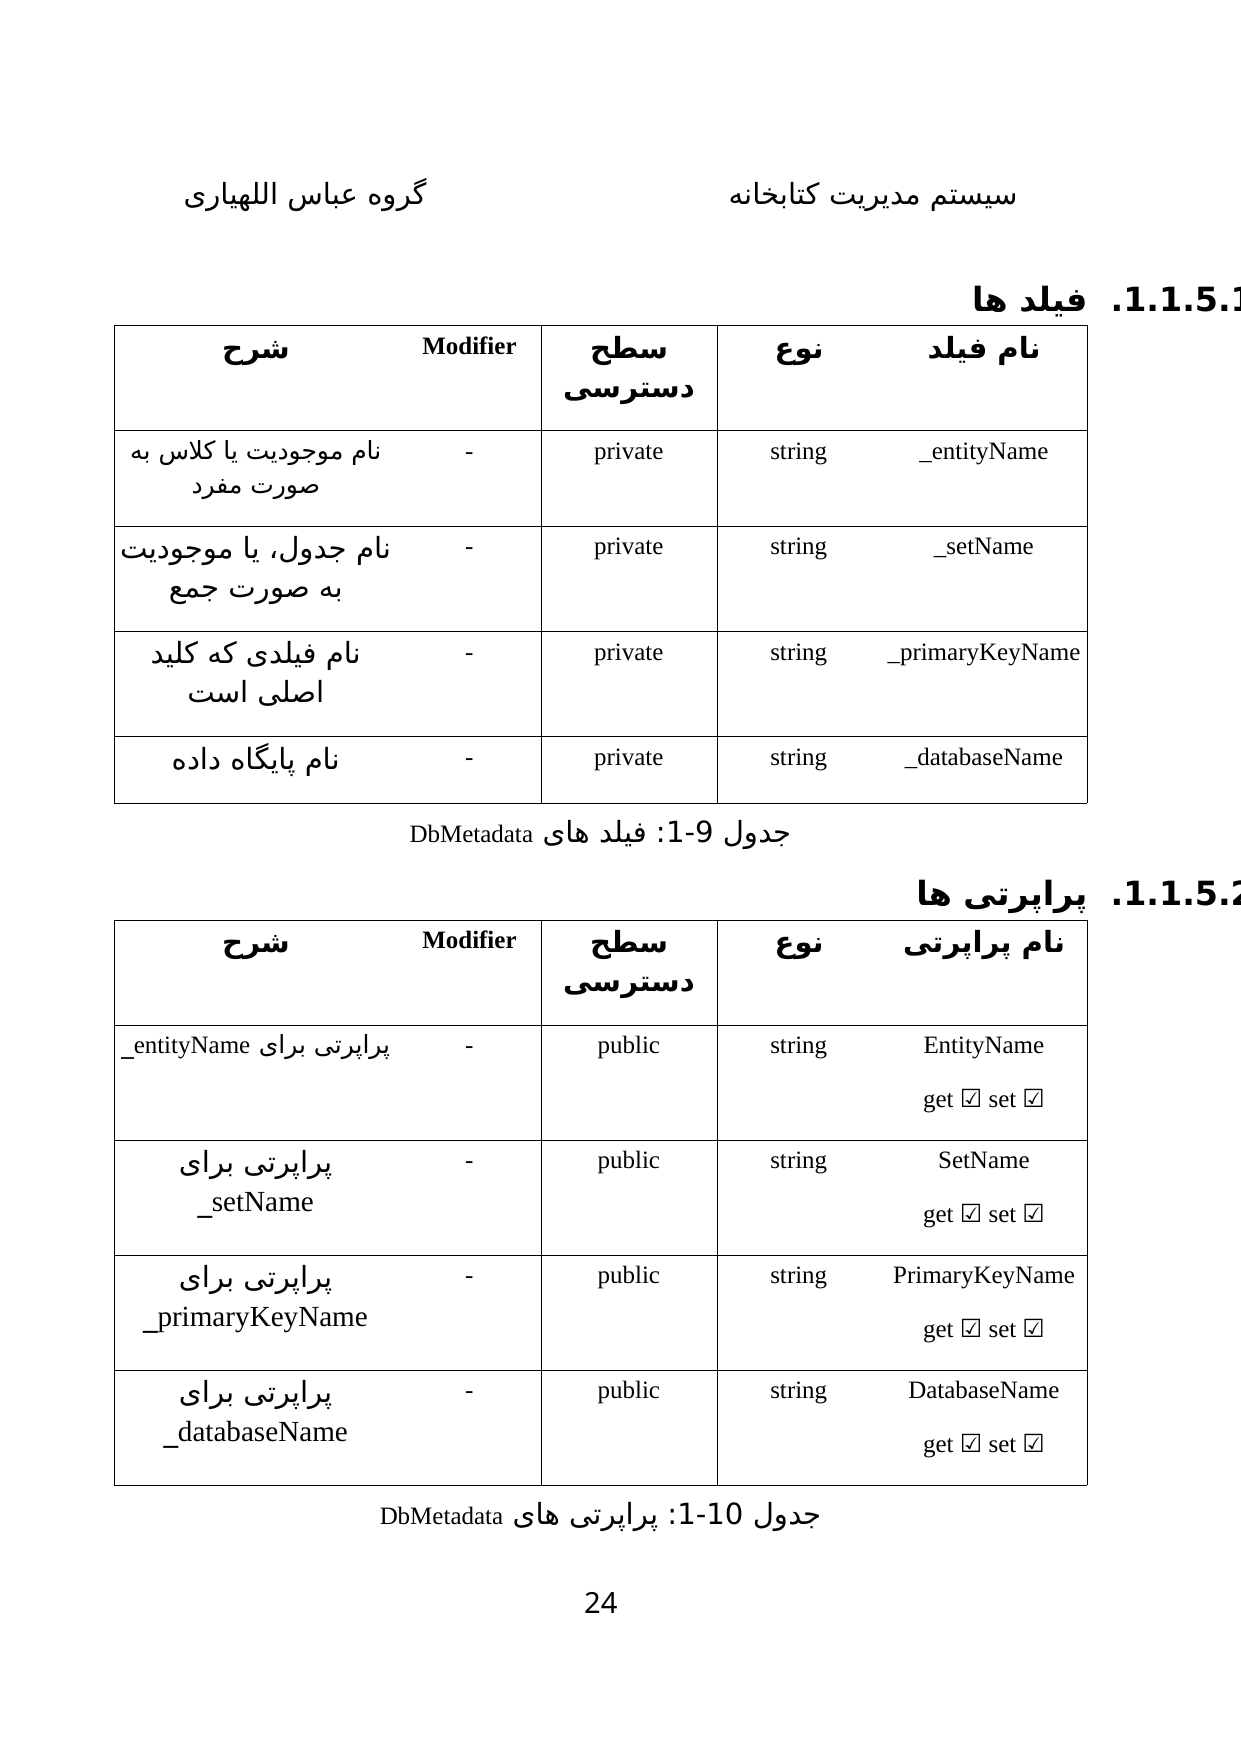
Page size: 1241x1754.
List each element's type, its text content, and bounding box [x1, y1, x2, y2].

table_header نام فیلد [881, 326, 1087, 430]
table_cell public [542, 1371, 717, 1485]
table_header Modifier [398, 326, 541, 430]
table_cell string [718, 737, 881, 802]
table_header سطح دسترسی [542, 326, 717, 430]
table_cell نام فیلدی که کلید اصلی است [115, 632, 398, 736]
table_cell string [718, 1371, 881, 1485]
subtitle پراپرتی ها [114, 875, 1087, 914]
table_cell نام موجودیت یا کلاس به صورت مفرد [115, 431, 398, 526]
table_header نوع [718, 921, 881, 1025]
table_cell پراپرتی برای entityName_ [115, 1026, 398, 1140]
table_cell - [398, 431, 541, 526]
table_cell - [398, 1371, 541, 1485]
table_cell - [398, 737, 541, 802]
table_cell private [542, 632, 717, 736]
table_cell string [718, 1026, 881, 1140]
table_cell - [398, 632, 541, 736]
table_header نام پراپرتی [881, 921, 1087, 1025]
table_cell SetName get ☑ set ☑ [881, 1141, 1087, 1255]
table_cell نام جدول، یا موجودیت به صورت جمع [115, 527, 398, 631]
table_cell - [398, 1141, 541, 1255]
table_cell string [718, 1141, 881, 1255]
table_cell پراپرتی برای databaseName_ [115, 1371, 398, 1485]
table_cell private [542, 527, 717, 631]
table_cell _setName [881, 527, 1087, 631]
table_cell string [718, 1256, 881, 1370]
table_cell public [542, 1026, 717, 1140]
table_header نوع [718, 326, 881, 430]
table_cell _entityName [881, 431, 1087, 526]
subtitle فیلد ها [114, 281, 1087, 319]
table_header شرح [115, 326, 398, 430]
table_header Modifier [398, 921, 541, 1025]
table_cell EntityName get ☑ set ☑ [881, 1026, 1087, 1140]
table_header سطح دسترسی [542, 921, 717, 1025]
table_cell - [398, 1256, 541, 1370]
table_cell نام پایگاه داده [115, 737, 398, 802]
table_cell پراپرتی برای primaryKeyName_ [115, 1256, 398, 1370]
table_cell پراپرتی برای setName_ [115, 1141, 398, 1255]
table_cell DatabaseName get ☑ set ☑ [881, 1371, 1087, 1485]
table_cell public [542, 1256, 717, 1370]
text جدول 1-10: پراپرتی های DbMetadata [114, 1497, 1087, 1531]
table_cell PrimaryKeyName get ☑ set ☑ [881, 1256, 1087, 1370]
table_cell - [398, 527, 541, 631]
table_cell public [542, 1141, 717, 1255]
table_cell _primaryKeyName [881, 632, 1087, 736]
table_cell _databaseName [881, 737, 1087, 802]
table_cell - [398, 1026, 541, 1140]
table_cell private [542, 431, 717, 526]
table_cell private [542, 737, 717, 802]
table_cell string [718, 527, 881, 631]
table_header شرح [115, 921, 398, 1025]
table_cell string [718, 632, 881, 736]
table_cell string [718, 431, 881, 526]
text جدول 1-9: فیلد های DbMetadata [114, 815, 1087, 849]
